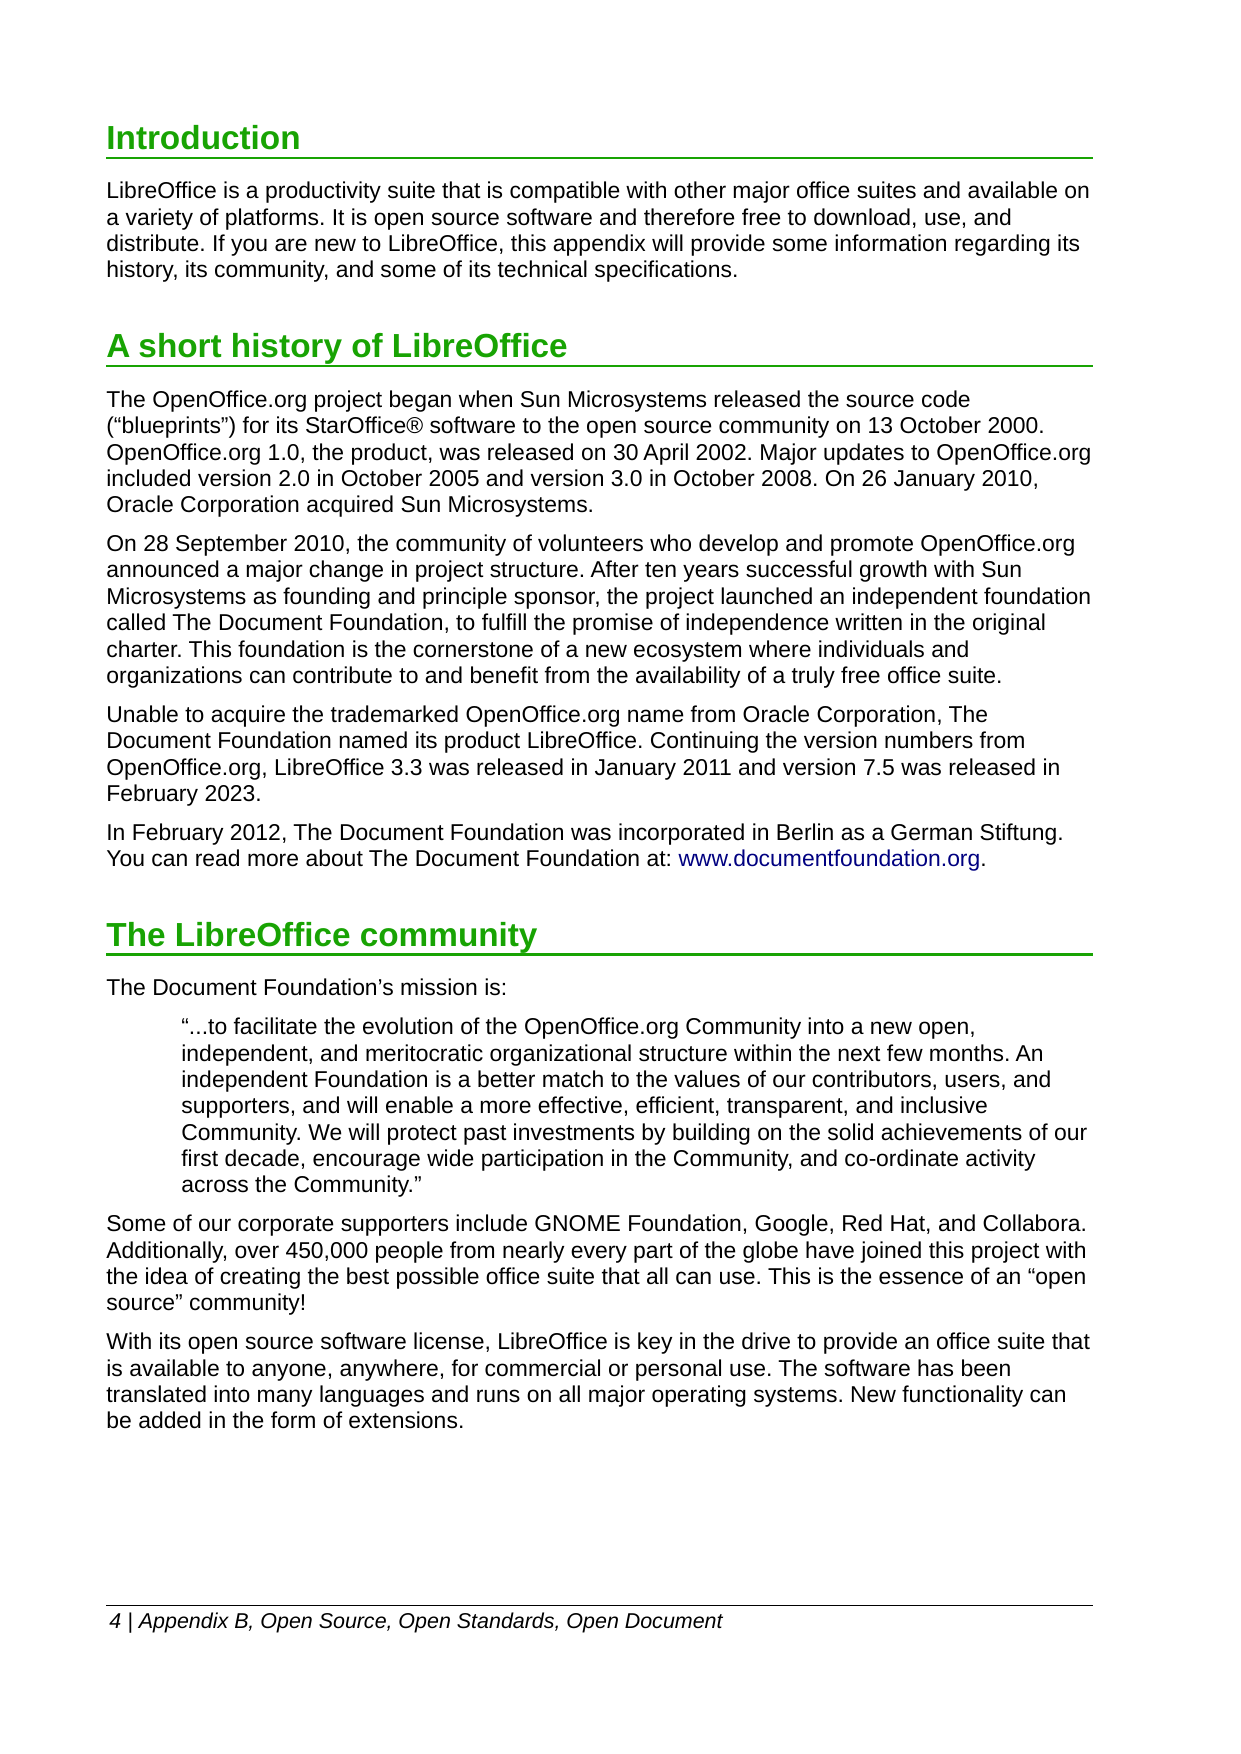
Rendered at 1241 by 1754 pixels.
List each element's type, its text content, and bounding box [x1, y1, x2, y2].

text Unable to acquire the trademarked OpenOffice.org name from Oracle Corporation, The Document Foundation named its product LibreOffice. Continuing the version numbers from OpenOffice.org, LibreOffice 3.3 was released in January 2011 and version 7.5 was released in February 2023. [106, 701, 1093, 806]
subtitle A short history of LibreOffice [106, 327, 1093, 365]
text In February 2012, The Document Foundation was incorporated in Berlin as a German Stiftung. You can read more about The Document Foundation at: www.documentfoundation.org. [106, 819, 1093, 871]
subtitle Introduction [106, 118, 1093, 157]
text “...to facilitate the evolution of the OpenOffice.org Community into a new open, independent, and meritocratic organizational structure within the next few months. An independent Foundation is a better match to the values of our contributors, users, and supporters, and will enable a more effective, efficient, transparent, and inclusive Community. We will protect past investments by building on the solid achievements of our first decade, encourage wide participation in the Community, and co-ordinate activity across the Community.” [181, 1013, 1093, 1198]
text On 28 September 2010, the community of volunteers who develop and promote OpenOffice.org announced a major change in project structure. After ten years successful growth with Sun Microsystems as founding and principle sponsor, the project launched an independent foundation called The Document Foundation, to fulfill the promise of independence written in the original charter. This foundation is the cornerstone of a new ecosystem where individuals and organizations can contribute to and benefit from the availability of a truly free office suite. [106, 530, 1093, 688]
text Some of our corporate supporters include GNOME Foundation, Google, Red Hat, and Collabora. Additionally, over 450,000 people from nearly every part of the globe have joined this project with the idea of creating the best possible office suite that all can use. This is the essence of an “open source” community! [106, 1210, 1093, 1316]
text With its open source software license, LibreOffice is key in the drive to provide an office suite that is available to anyone, anywhere, for commercial or personal use. The software has been translated into many languages and runs on all major operating systems. New functionality can be added in the form of extensions. [106, 1328, 1093, 1433]
text LibreOffice is a productivity suite that is compatible with other major office suites and available on a variety of platforms. It is open source software and therefore free to download, use, and distribute. If you are new to LibreOffice, this appendix will provide some information regarding its history, its community, and some of its technical specifications. [106, 177, 1093, 283]
subtitle The LibreOffice community [106, 915, 1093, 953]
text The Document Foundation’s mission is: [106, 974, 1093, 1001]
text The OpenOffice.org project began when Sun Microsystems released the source code (“blueprints”) for its StarOffice® software to the open source community on 13 October 2000. OpenOffice.org 1.0, the product, was released on 30 April 2002. Major updates to OpenOffice.org included version 2.0 in October 2005 and version 3.0 in October 2008. On 26 January 2010, Oracle Corporation acquired Sun Microsystems. [106, 386, 1093, 518]
